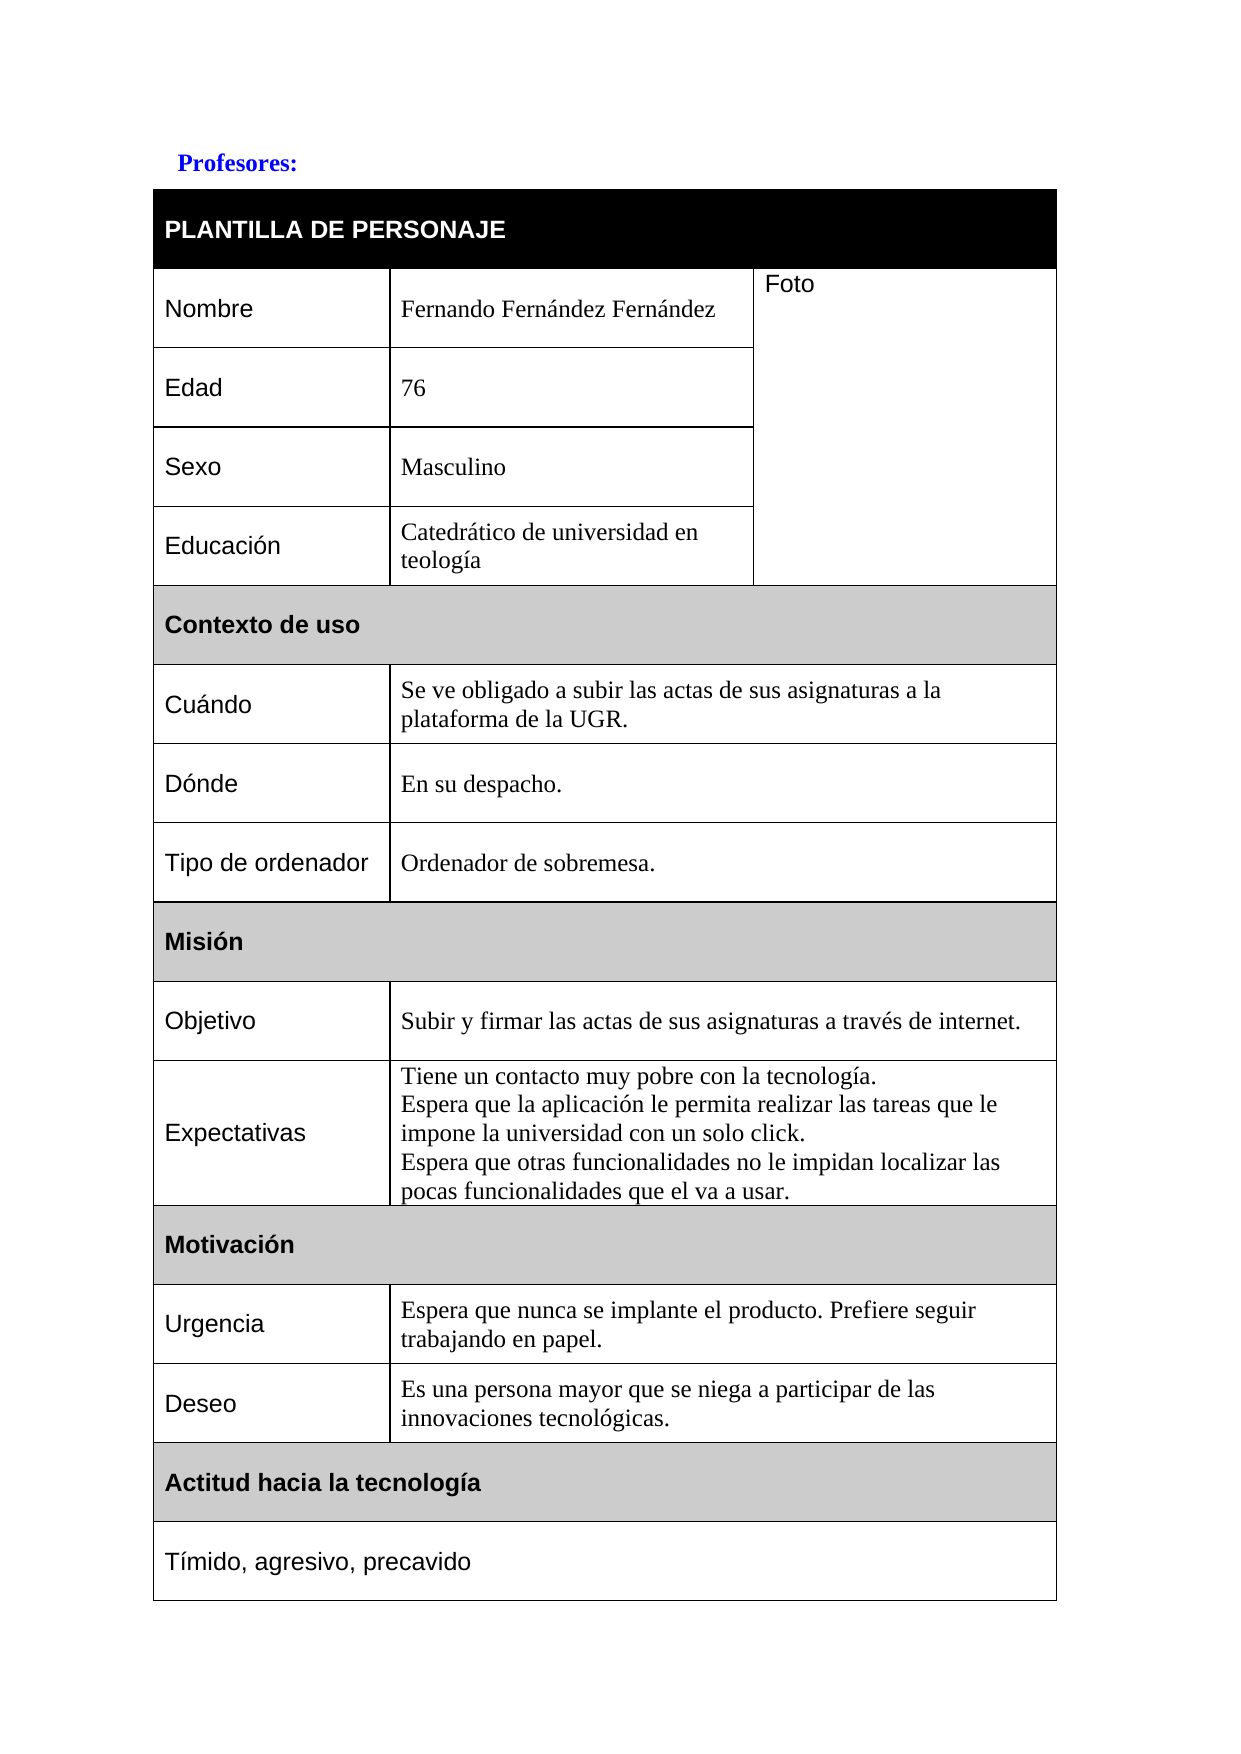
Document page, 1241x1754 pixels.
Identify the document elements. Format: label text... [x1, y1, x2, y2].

table_cell Fernando Fernández Fernández [391, 269, 753, 347]
table_cell Foto [754, 269, 1056, 585]
table_cell Subir y firmar las actas de sus asignaturas a través de internet. [391, 982, 1056, 1060]
table_cell Nombre [154, 269, 389, 347]
table_cell Tiene un contacto muy pobre con la tecnología. Espera que la aplicación le permita realizar las tareas que le impone la universidad con un solo click. Espera que otras funcionalidades no le impidan localizar las pocas funcionalidades que el va a usar. [391, 1061, 1056, 1204]
table_cell Cuándo [154, 665, 389, 743]
table_cell Objetivo [154, 982, 389, 1060]
table_cell Edad [154, 348, 389, 426]
table_cell Espera que nunca se implante el producto. Prefiere seguir trabajando en papel. [391, 1285, 1056, 1363]
table_cell Motivación [154, 1206, 1056, 1284]
table_cell Educación [154, 507, 389, 585]
text Profesores: [177, 148, 1063, 176]
table_cell Misión [154, 903, 1056, 981]
table_cell 76 [391, 348, 753, 426]
table_cell Deseo [154, 1364, 389, 1442]
table_cell Sexo [154, 428, 389, 506]
table_cell Expectativas [154, 1061, 389, 1204]
table_cell Catedrático de universidad en teología [391, 507, 753, 585]
table_cell Urgencia [154, 1285, 389, 1363]
table_cell En su despacho. [391, 744, 1056, 822]
table_cell Es una persona mayor que se niega a participar de las innovaciones tecnológicas. [391, 1364, 1056, 1442]
table_cell Ordenador de sobremesa. [391, 823, 1056, 901]
table_cell Masculino [391, 428, 753, 506]
table_cell Actitud hacia la tecnología [154, 1443, 1056, 1521]
table_cell Tipo de ordenador [154, 823, 389, 901]
table_cell Tímido, agresivo, precavido [154, 1522, 1056, 1600]
table_cell Dónde [154, 744, 389, 822]
table_cell Se ve obligado a subir las actas de sus asignaturas a la plataforma de la UGR. [391, 665, 1056, 743]
table_header PLANTILLA DE PERSONAJE [154, 190, 1056, 268]
table_cell Contexto de uso [154, 586, 1056, 664]
